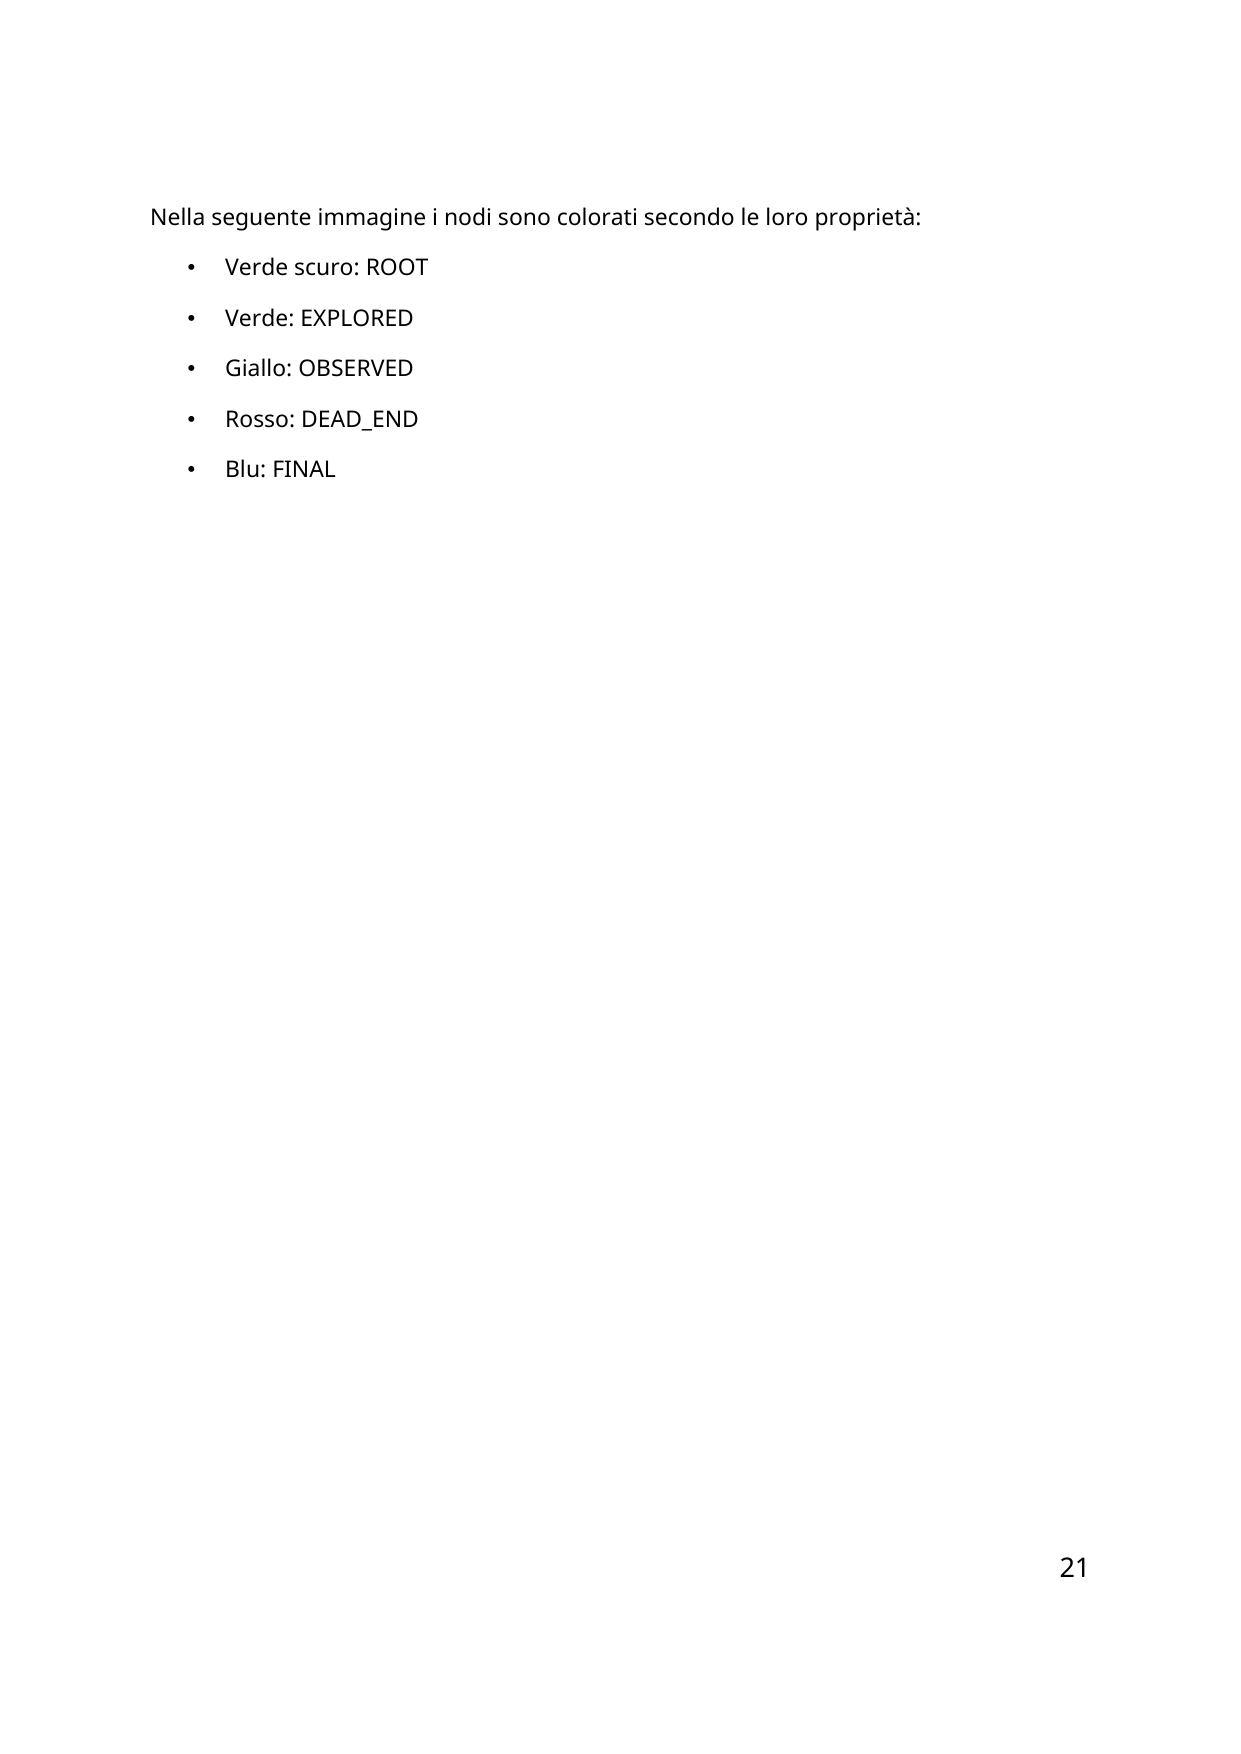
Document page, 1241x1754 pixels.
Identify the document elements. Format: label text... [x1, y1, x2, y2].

list Giallo: OBSERVED [187, 352, 1090, 383]
list Verde scuro: ROOT [187, 251, 1090, 282]
list Verde: EXPLORED [187, 301, 1090, 333]
list Rosso: DEAD_END [187, 402, 1090, 434]
text Nella seguente immagine i nodi sono colorati secondo le loro proprietà: [150, 200, 1090, 232]
list Blu: FINAL [187, 453, 1090, 484]
